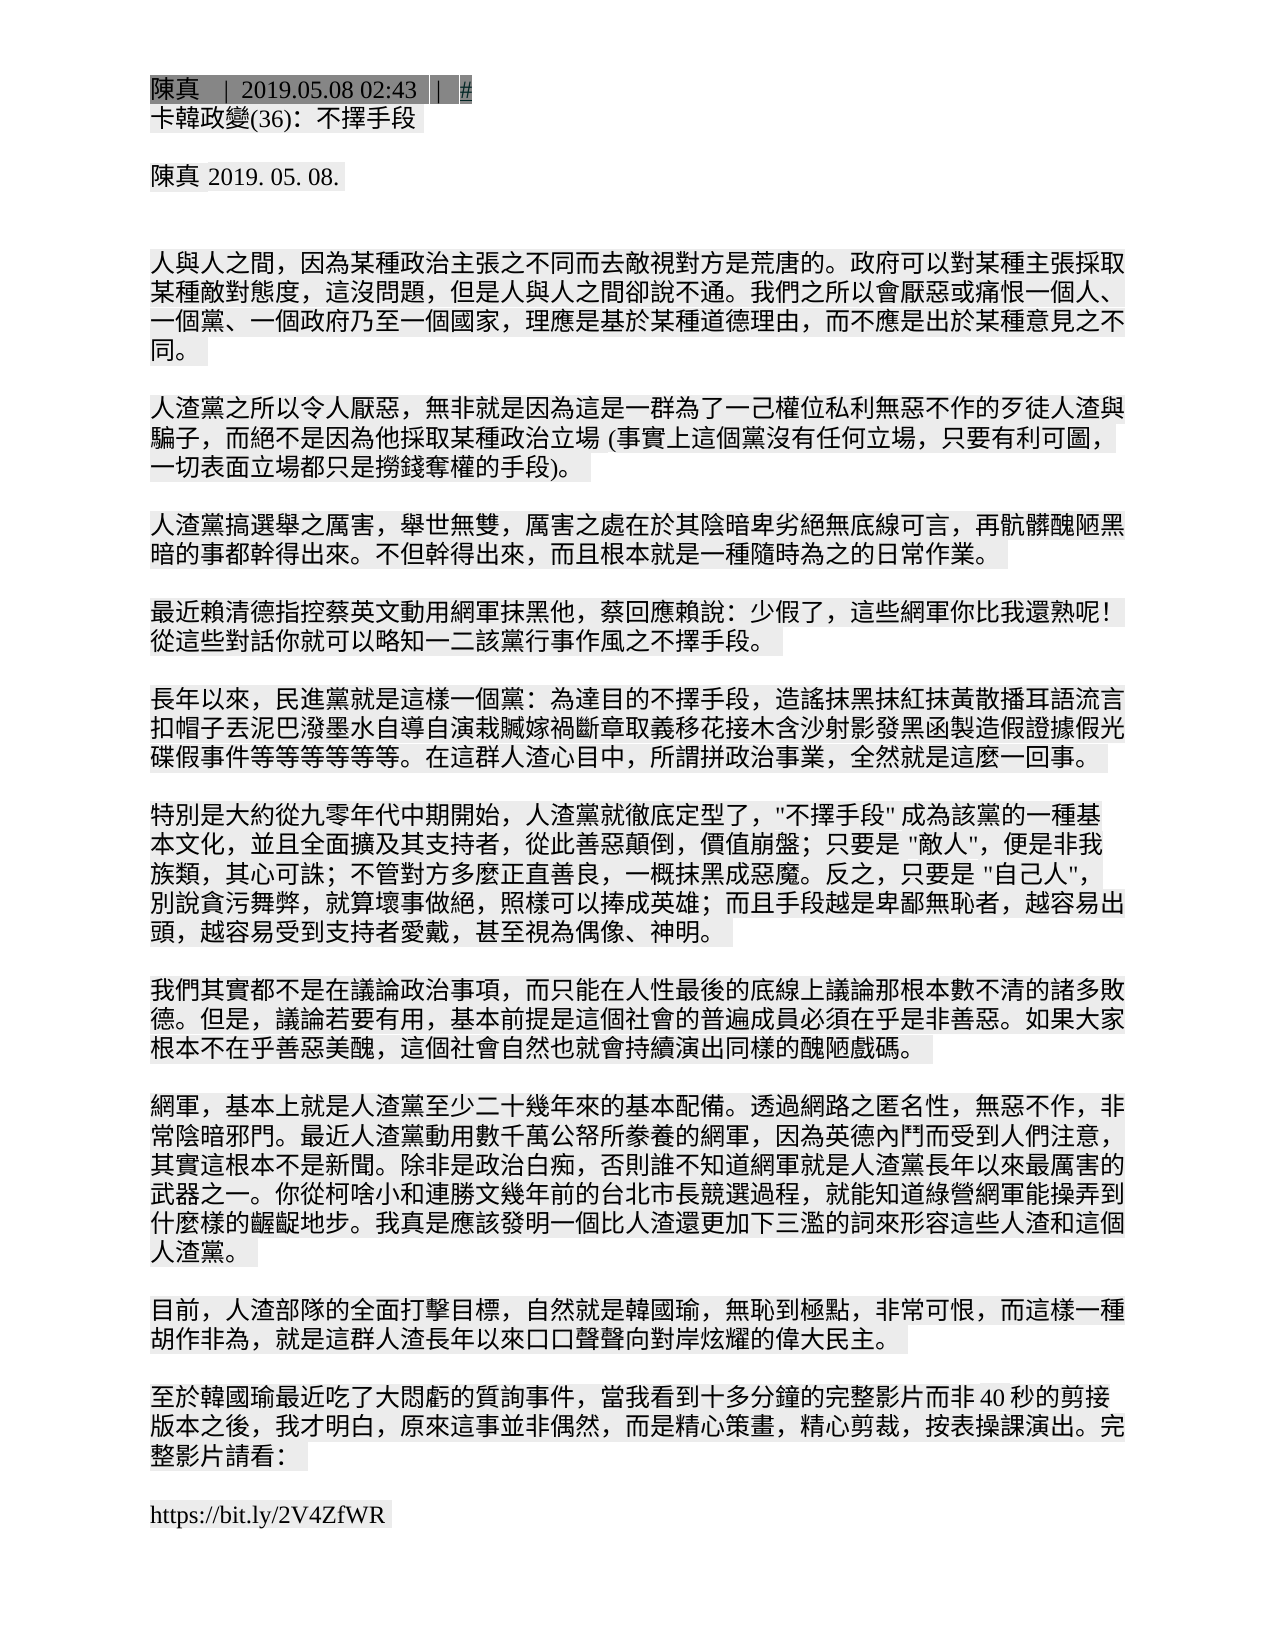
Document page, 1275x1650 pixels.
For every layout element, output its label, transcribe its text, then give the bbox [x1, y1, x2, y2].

text 陳真 | 2019.05.08 02:43 | # [150, 75, 1125, 104]
text 卡韓政變(36)：不擇手段 陳真 2019. 05. 08. 人與人之間，因為某種政治主張之不同而去敵視對方是荒唐的。政府可以對某種主張採取某種敵對態度，這沒問題，但是人與人之間卻說不通。我們之所以會厭惡或痛恨一個人、一個黨、一個政府乃至一個國家，理應是基於某種道德理由，而不應是出於某種意見之不同。 人渣黨之所以令人厭惡，無非就是因為這是一群為了一己權位私利無惡不作的歹徒人渣與騙子，而絕不是因為他採取某種政治立場 (事實上這個黨沒有任何立場，只要有利可圖，一切表面立場都只是撈錢奪權的手段)。 人渣黨搞選舉之厲害，舉世無雙，厲害之處在於其陰暗卑劣絕無底線可言，再骯髒醜陋黑暗的事都幹得出來。不但幹得出來，而且根本就是一種隨時為之的日常作業。 最近賴清德指控蔡英文動用網軍抹黑他，蔡回應賴說：少假了，這些網軍你比我還熟呢！從這些對話你就可以略知一二該黨行事作風之不擇手段。 長年以來，民進黨就是這樣一個黨：為達目的不擇手段，造謠抹黑抹紅抹黃散播耳語流言扣帽子丟泥巴潑墨水自導自演栽贓嫁禍斷章取義移花接木含沙射影發黑函製造假證據假光碟假事件等等等等等等。在這群人渣心目中，所謂拼政治事業，全然就是這麼一回事。 特別是大約從九零年代中期開始，人渣黨就徹底定型了，"不擇手段" 成為該黨的一種基本文化，並且全面擴及其支持者，從此善惡顛倒，價值崩盤；只要是 "敵人"，便是非我族類，其心可誅；不管對方多麼正直善良，一概抹黑成惡魔。反之，只要是 "自己人"，別說貪污舞弊，就算壞事做絕，照樣可以捧成英雄；而且手段越是卑鄙無恥者，越容易出頭，越容易受到支持者愛戴，甚至視為偶像、神明。 我們其實都不是在議論政治事項，而只能在人性最後的底線上議論那根本數不清的諸多敗德。但是，議論若要有用，基本前提是這個社會的普遍成員必須在乎是非善惡。如果大家根本不在乎善惡美醜，這個社會自然也就會持續演出同樣的醜陋戲碼。 網軍，基本上就是人渣黨至少二十幾年來的基本配備。透過網路之匿名性，無惡不作，非常陰暗邪門。最近人渣黨動用數千萬公帑所豢養的網軍，因為英德內鬥而受到人們注意，其實這根本不是新聞。除非是政治白痴，否則誰不知道網軍就是人渣黨長年以來最厲害的武器之一。你從柯啥小和連勝文幾年前的台北市長競選過程，就能知道綠營網軍能操弄到什麼樣的齷齪地步。我真是應該發明一個比人渣還更加下三濫的詞來形容這些人渣和這個人渣黨。 目前，人渣部隊的全面打擊目標，自然就是韓國瑜，無恥到極點，非常可恨，而這樣一種胡作非為，就是這群人渣長年以來口口聲聲向對岸炫耀的偉大民主。 至於韓國瑜最近吃了大悶虧的質詢事件，當我看到十多分鐘的完整影片而非40秒的剪接版本之後，我才明白，原來這事並非偶然，而是精心策畫，精心剪裁，按表操課演出。完整影片請看： https://bit.ly/2V4ZfWR 韓國瑜及韓流，不但是綠營及其美國主子的眼中釘，同時也是藍營大老們的肉中刺，非除掉不可。在台灣政治史上，我從未見過一個政治人物像韓國瑜這樣，遭受來自四面八方、鋪天蓋地的全面抹黑。 就這樣再搞個八個月？他撐不撐得過，我不知道，基本上我始終是很悲觀的；畢竟想要把肥肉從一群窮凶惡極貪婪無度的人渣口中挖出來，那幾乎是一種不可能的任務。但也正因為如此卑劣，我們更應反抗到底才對。論拳頭，論勢力，我們不一定能打敗惡，但總是能夠彰顯善惡的價值。倘若善惡不分，其實一切勝負也就失去它應有的意義。 =================== 羅智強爆 網路公司偽裝韓粉收錢辦事！暗黑兵團驚悚片 上演殺賴黑韓 2019年5月6日 中國時報【張立勳╱台北報導】 高雄市長韓國瑜日前感嘆抹黑他的人是坐火車都坐不完，台北市議員羅智強5日接獲爆料「暗黑兵團作業模式」，有人委託至少5家網路公司，其中1家僅6人，每月收110萬元執行專案，第一個月先執行打死前行政院長賴清德，第二個月開始偽裝「韓粉」捧殺韓國瑜，挑撥藍營知名人士跟韓翻臉，甚至預告5月會非常精采，讓羅智強看了直呼：「驚悚、真的很恐怖！」 傳月收110萬 執行專案 羅智強昨接到網友爆料指出，上周去內湖洲子街一家社群行銷公司，聽聞該公司2個月前接了一個專案，每個月110萬，如果達標下個月就繼續執行，直到明年總統大選結束完畢。 網友表示，這公司手上有50個PTT帳號，同時在臉書、YouTube和mobile01也各擁有10幾個帳號，工作複雜度滿高的，幾乎是24小時上班，每天早上8時到11時是戰情會議，委託人透過線上會議開會，檢討前一天的輿情反應，並決定當天方向。 該公司任務第一個月執行的是「打死賴清德」，第二個月「成為忠實韓粉」，1個月下來績效不錯，讓知名主持人唐湘龍、趙少康和李豔秋對韓國瑜翻臉，委託人因此多發10萬元獎金。 鑽營戲弄挑撥 一石二鳥 網友還說，原來激進韓粉都是社群行銷公司操作的，在網路推波助瀾帶動其他人跟進，雖然公司只有6個人，但效果抵得上6萬人，經詢問5月開始重點是什麼，竟得到「你等著看，絕對會很精采」的答覆。據了解，委託人至少委託5家公司，另外4家是誰就不知道了，都是委託人負責戰略規畫，由公司負責執行戰術，每天晚上10時檢討績效。 [150, 104, 1125, 1557]
